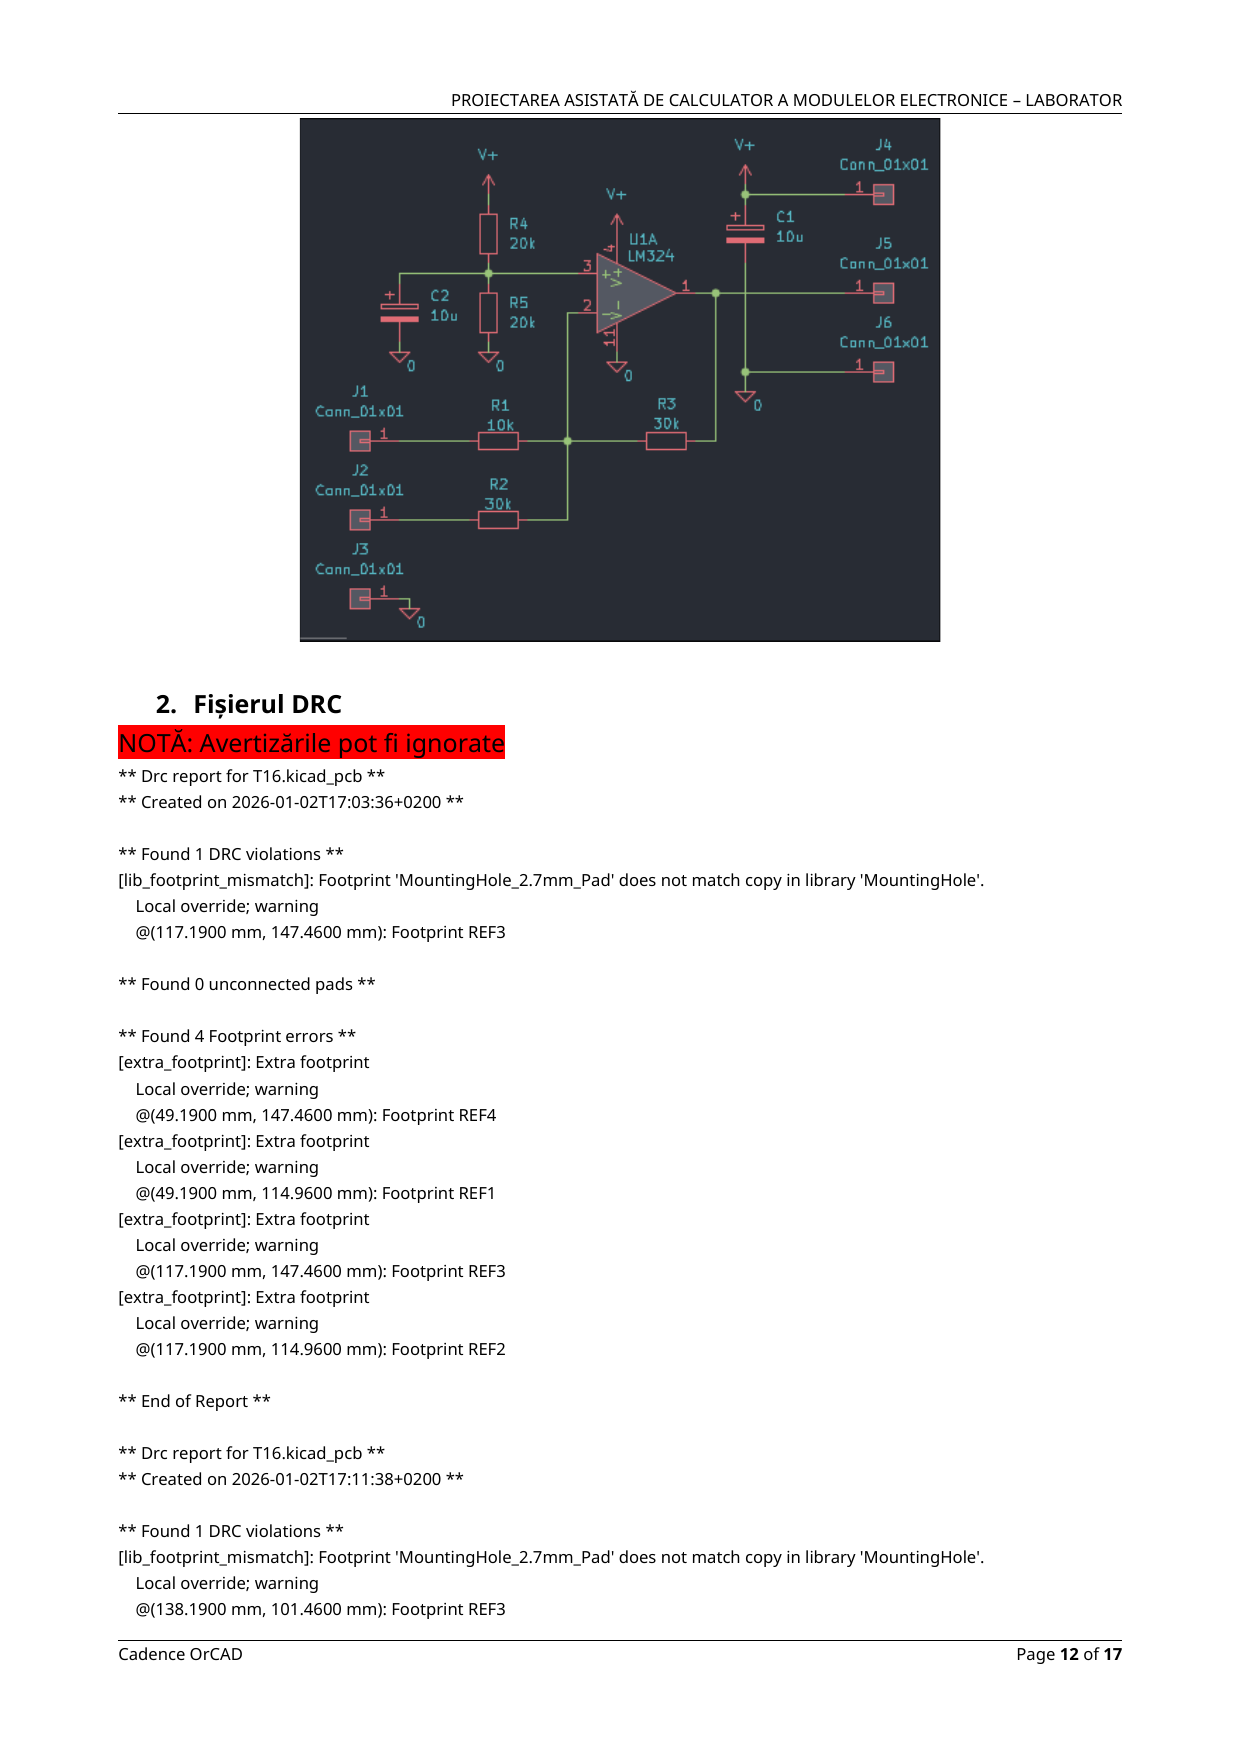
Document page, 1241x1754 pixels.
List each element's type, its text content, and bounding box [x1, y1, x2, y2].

list [extra_footprint]: Extra footprint [118, 1285, 1122, 1308]
list ** Created on 2026-01-02T17:11:38+0200 ** [118, 1468, 1122, 1490]
picture [299, 118, 941, 642]
list ** Drc report for T16.kicad_pcb ** [118, 764, 1122, 787]
list @(49.1900 mm, 114.9600 mm): Footprint REF1 [118, 1181, 1122, 1204]
list Local override; warning [118, 1155, 1122, 1178]
list Fișierul DRC [156, 686, 1122, 720]
list @(117.1900 mm, 147.4600 mm): Footprint REF3 [118, 1259, 1122, 1282]
list ** Drc report for T16.kicad_pcb ** [118, 1442, 1122, 1464]
list ** Found 1 DRC violations ** [118, 843, 1122, 865]
list ** End of Report ** [118, 1389, 1122, 1412]
list NOTĂ: Avertizările pot fi ignorate [118, 725, 1122, 759]
list [lib_footprint_mismatch]: Footprint 'MountingHole_2.7mm_Pad' does not match copy in library 'MountingHole'. [118, 1546, 1122, 1568]
list [extra_footprint]: Extra footprint [118, 1207, 1122, 1230]
list [extra_footprint]: Extra footprint [118, 1129, 1122, 1152]
list [extra_footprint]: Extra footprint [118, 1051, 1122, 1074]
list ** Found 1 DRC violations ** [118, 1520, 1122, 1542]
list Local override; warning [118, 1233, 1122, 1256]
list @(49.1900 mm, 147.4600 mm): Footprint REF4 [118, 1103, 1122, 1126]
list @(117.1900 mm, 114.9600 mm): Footprint REF2 [118, 1337, 1122, 1360]
list ** Created on 2026-01-02T17:03:36+0200 ** [118, 791, 1122, 813]
list Local override; warning [118, 1572, 1122, 1594]
list @(138.1900 mm, 101.4600 mm): Footprint REF3 [118, 1598, 1122, 1621]
list Local override; warning [118, 895, 1122, 917]
list Local override; warning [118, 1311, 1122, 1334]
list ** Found 0 unconnected pads ** [118, 973, 1122, 996]
list @(117.1900 mm, 147.4600 mm): Footprint REF3 [118, 921, 1122, 943]
list Local override; warning [118, 1077, 1122, 1100]
list ** Found 4 Footprint errors ** [118, 1025, 1122, 1048]
list [lib_footprint_mismatch]: Footprint 'MountingHole_2.7mm_Pad' does not match copy in library 'MountingHole'. [118, 869, 1122, 891]
